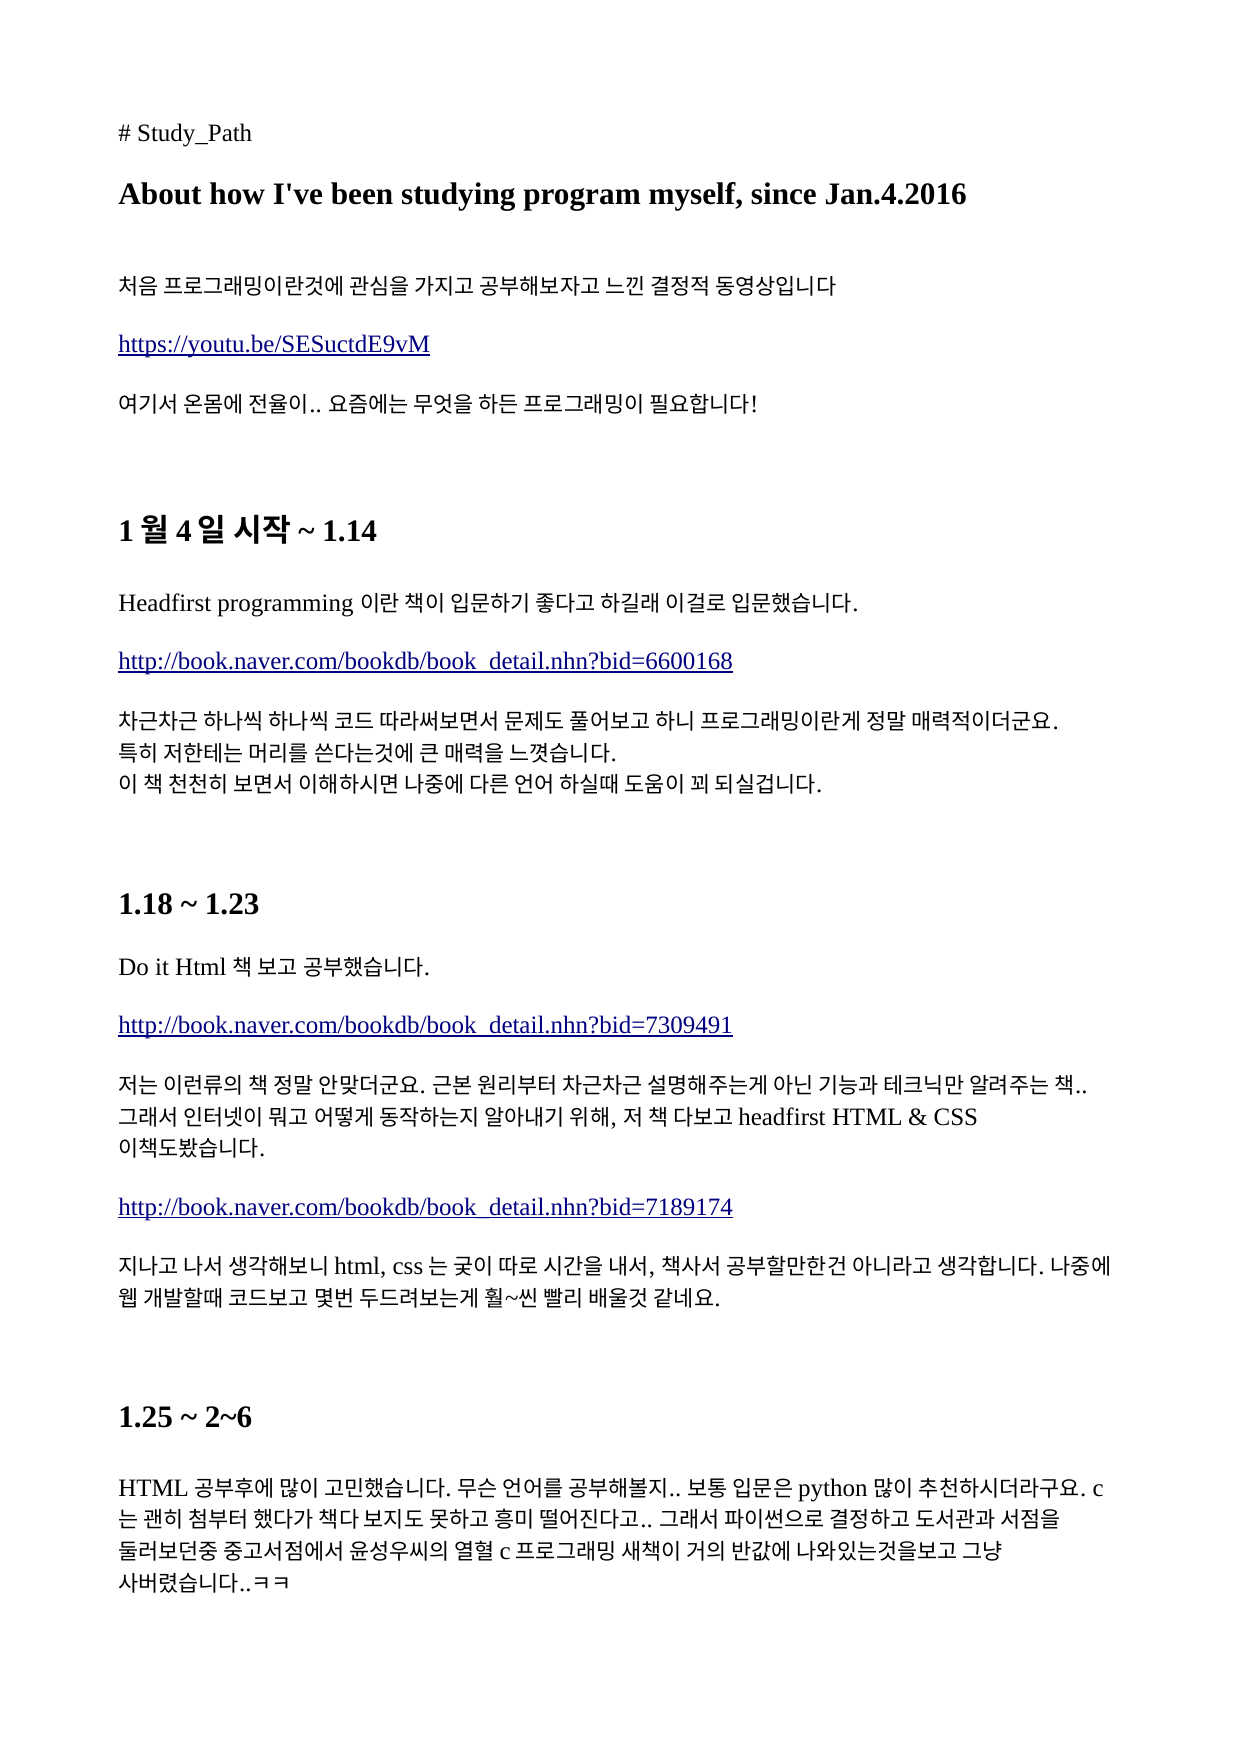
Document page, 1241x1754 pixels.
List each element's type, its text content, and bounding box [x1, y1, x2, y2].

text 1월 4일 시작 ~ 1.14 [118, 505, 1122, 550]
text About how I've been studying program myself, since Jan.4.2016 [118, 176, 1122, 212]
text 차근차근 하나씩 하나씩 코드 따라써보면서 문제도 풀어보고 하니 프로그래밍이란게 정말 매력적이더군요. [118, 704, 1122, 736]
text https://youtu.be/SESuctdE9vM [118, 329, 1122, 358]
text 1.25 ~ 2~6 [118, 1399, 1122, 1434]
text http://book.naver.com/bookdb/book_detail.nhn?bid=6600168 [118, 646, 1122, 675]
text 처음 프로그래밍이란것에 관심을 가지고 공부해보자고 느낀 결정적 동영상입니다 [118, 269, 1122, 301]
text # Study_Path [118, 118, 1122, 147]
text 이 책 천천히 보면서 이해하시면 나중에 다른 언어 하실때 도움이 꾀 되실겁니다. [118, 767, 1122, 799]
text 여기서 온몸에 전율이.. 요즘에는 무엇을 하든 프로그래밍이 필요합니다! [118, 387, 1122, 419]
text HTML공부후에 많이 고민했습니다. 무슨 언어를 공부해볼지.. 보통 입문은 python 많이 추천하시더라구요. c는 괜히 첨부터 했다가 책다 보지도 못하고 흥미 떨어진다고.. 그래서 파이썬으로 결정하고 도서관과 서점을 둘러보던중 중고서점에서 윤성우씨의 열혈c프로그래밍 새책이 거의 반값에 나와있는것을보고 그냥 사버렸습니다..ㅋㅋ [118, 1471, 1122, 1597]
text 저는 이런류의 책 정말 안맞더군요. 근본 원리부터 차근차근 설명해주는게 아닌 기능과 테크닉만 알려주는 책.. [118, 1068, 1122, 1099]
text http://book.naver.com/bookdb/book_detail.nhn?bid=7309491 [118, 1010, 1122, 1039]
text 1.18 ~ 1.23 [118, 885, 1122, 921]
text 지나고 나서 생각해보니 html, css는 궂이 따로 시간을 내서, 책사서 공부할만한건 아니라고 생각합니다. 나중에 웹 개발할때 코드보고 몇번 두드려보는게 훨~씬 빨리 배울것 같네요. [118, 1249, 1122, 1312]
text Do it Html 책 보고 공부했습니다. [118, 950, 1122, 982]
text Headfirst programming 이란 책이 입문하기 좋다고 하길래 이걸로 입문했습니다. [118, 586, 1122, 618]
text 그래서 인터넷이 뭐고 어떻게 동작하는지 알아내기 위해, 저 책 다보고 headfirst HTML & CSS 이책도봤습니다. [118, 1099, 1122, 1163]
text http://book.naver.com/bookdb/book_detail.nhn?bid=7189174 [118, 1192, 1122, 1220]
text 특히 저한테는 머리를 쓴다는것에 큰 매력을 느꼇습니다. [118, 736, 1122, 767]
